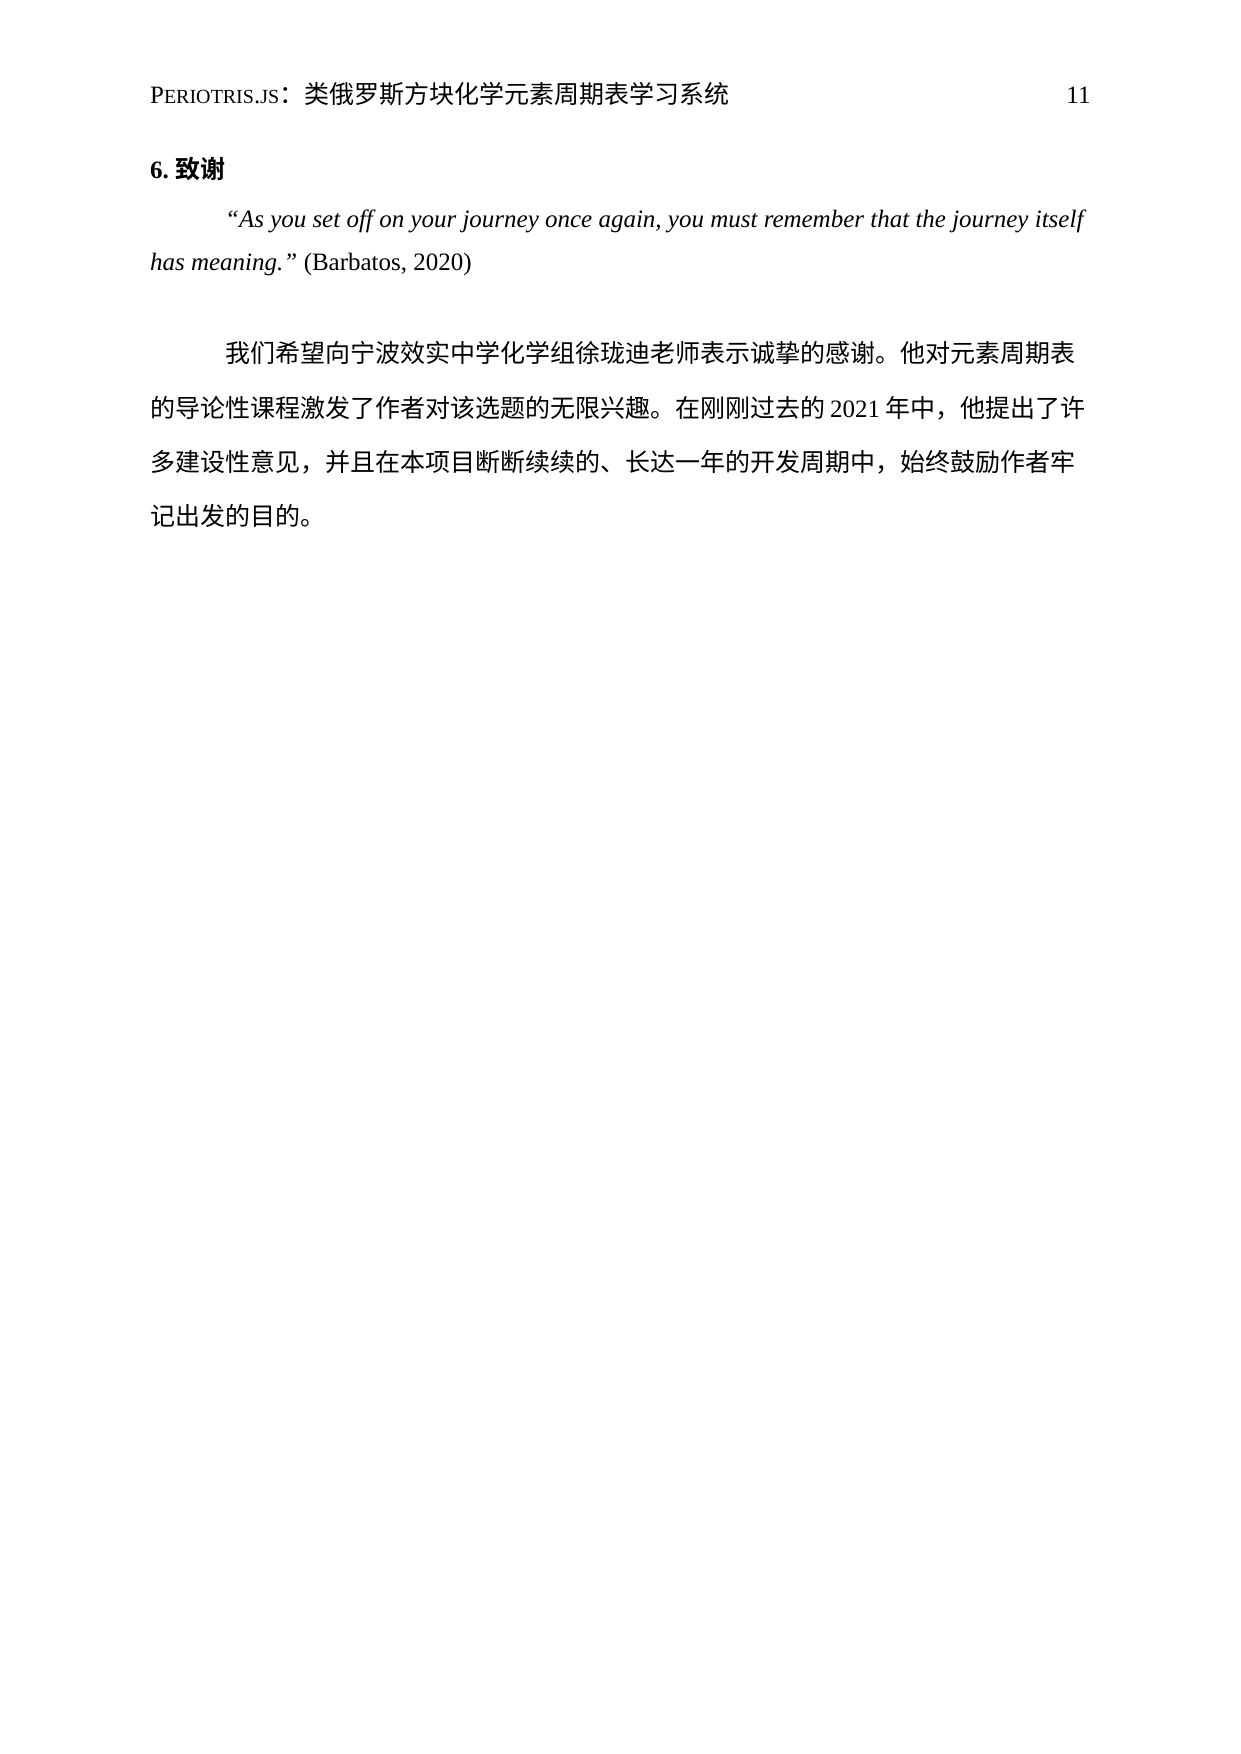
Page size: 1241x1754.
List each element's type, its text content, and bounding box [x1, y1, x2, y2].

text 我们希望向宁波效实中学化学组徐珑迪老师表示诚挚的感谢。他对元素周期表的导论性课程激发了作者对该选题的无限兴趣。在刚刚过去的2021年中，他提出了许多建设性意见，并且在本项目断断续续的、长达一年的开发周期中，始终鼓励作者牢记出发的目的。 [150, 334, 1090, 533]
subtitle 6. 致谢 [150, 150, 1090, 186]
text “As you set off on your journey once again, you must remember that the journey itself has meaning.” (Barbatos, 2020) [150, 204, 1090, 276]
